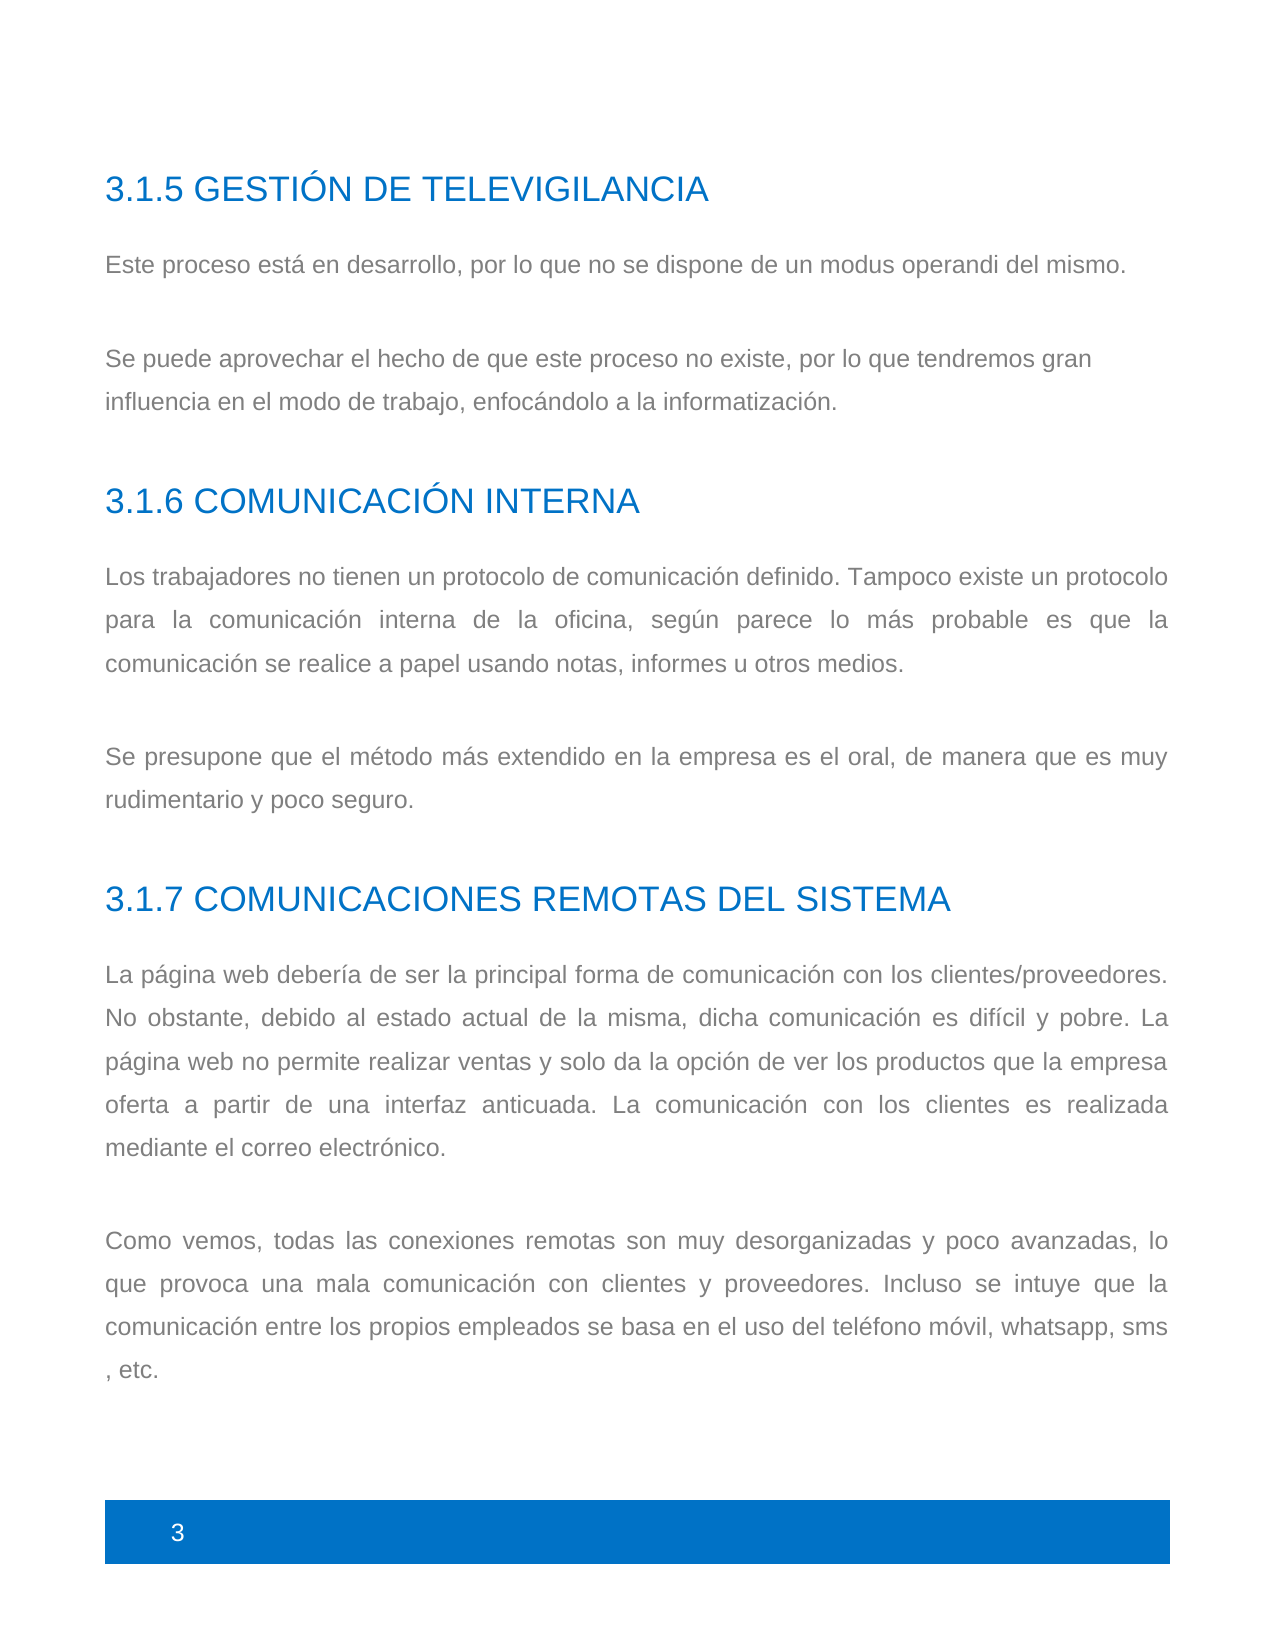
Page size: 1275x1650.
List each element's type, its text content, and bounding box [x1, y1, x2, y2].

subtitle 3.1.7 COMUNICACIONES REMOTAS DEL SISTEMA [105, 878, 1170, 919]
text Los trabajadores no tienen un protocolo de comunicación definido. Tampoco existe un protocolo para la comunicación interna de la oficina, según parece lo más probable es que la comunicación se realice a papel usando notas, informes u otros medios. [105, 562, 1170, 677]
text Como vemos, todas las conexiones remotas son muy desorganizadas y poco avanzadas, lo que provoca una mala comunicación con clientes y proveedores. Incluso se intuye que la comunicación entre los propios empleados se basa en el uso del teléfono móvil, whatsapp, sms , etc. [105, 1226, 1170, 1384]
subtitle 3.1.6 COMUNICACIÓN INTERNA [105, 480, 1170, 521]
text Este proceso está en desarrollo, por lo que no se dispone de un modus operandi del mismo. [105, 251, 1170, 279]
subtitle 3.1.5 GESTIÓN DE TELEVIGILANCIA [105, 168, 1170, 209]
text La página web debería de ser la principal forma de comunicación con los clientes/proveedores. No obstante, debido al estado actual de la misma, dicha comunicación es difícil y pobre. La página web no permite realizar ventas y solo da la opción de ver los productos que la empresa oferta a partir de una interfaz anticuada. La comunicación con los clientes es realizada mediante el correo electrónico. [105, 960, 1170, 1162]
text Se presupone que el método más extendido en la empresa es el oral, de manera que es muy rudimentario y poco seguro. [105, 742, 1170, 813]
text Se puede aprovechar el hecho de que este proceso no existe, por lo que tendremos gran influencia en el modo de trabajo, enfocándolo a la informatización. [105, 344, 1170, 416]
